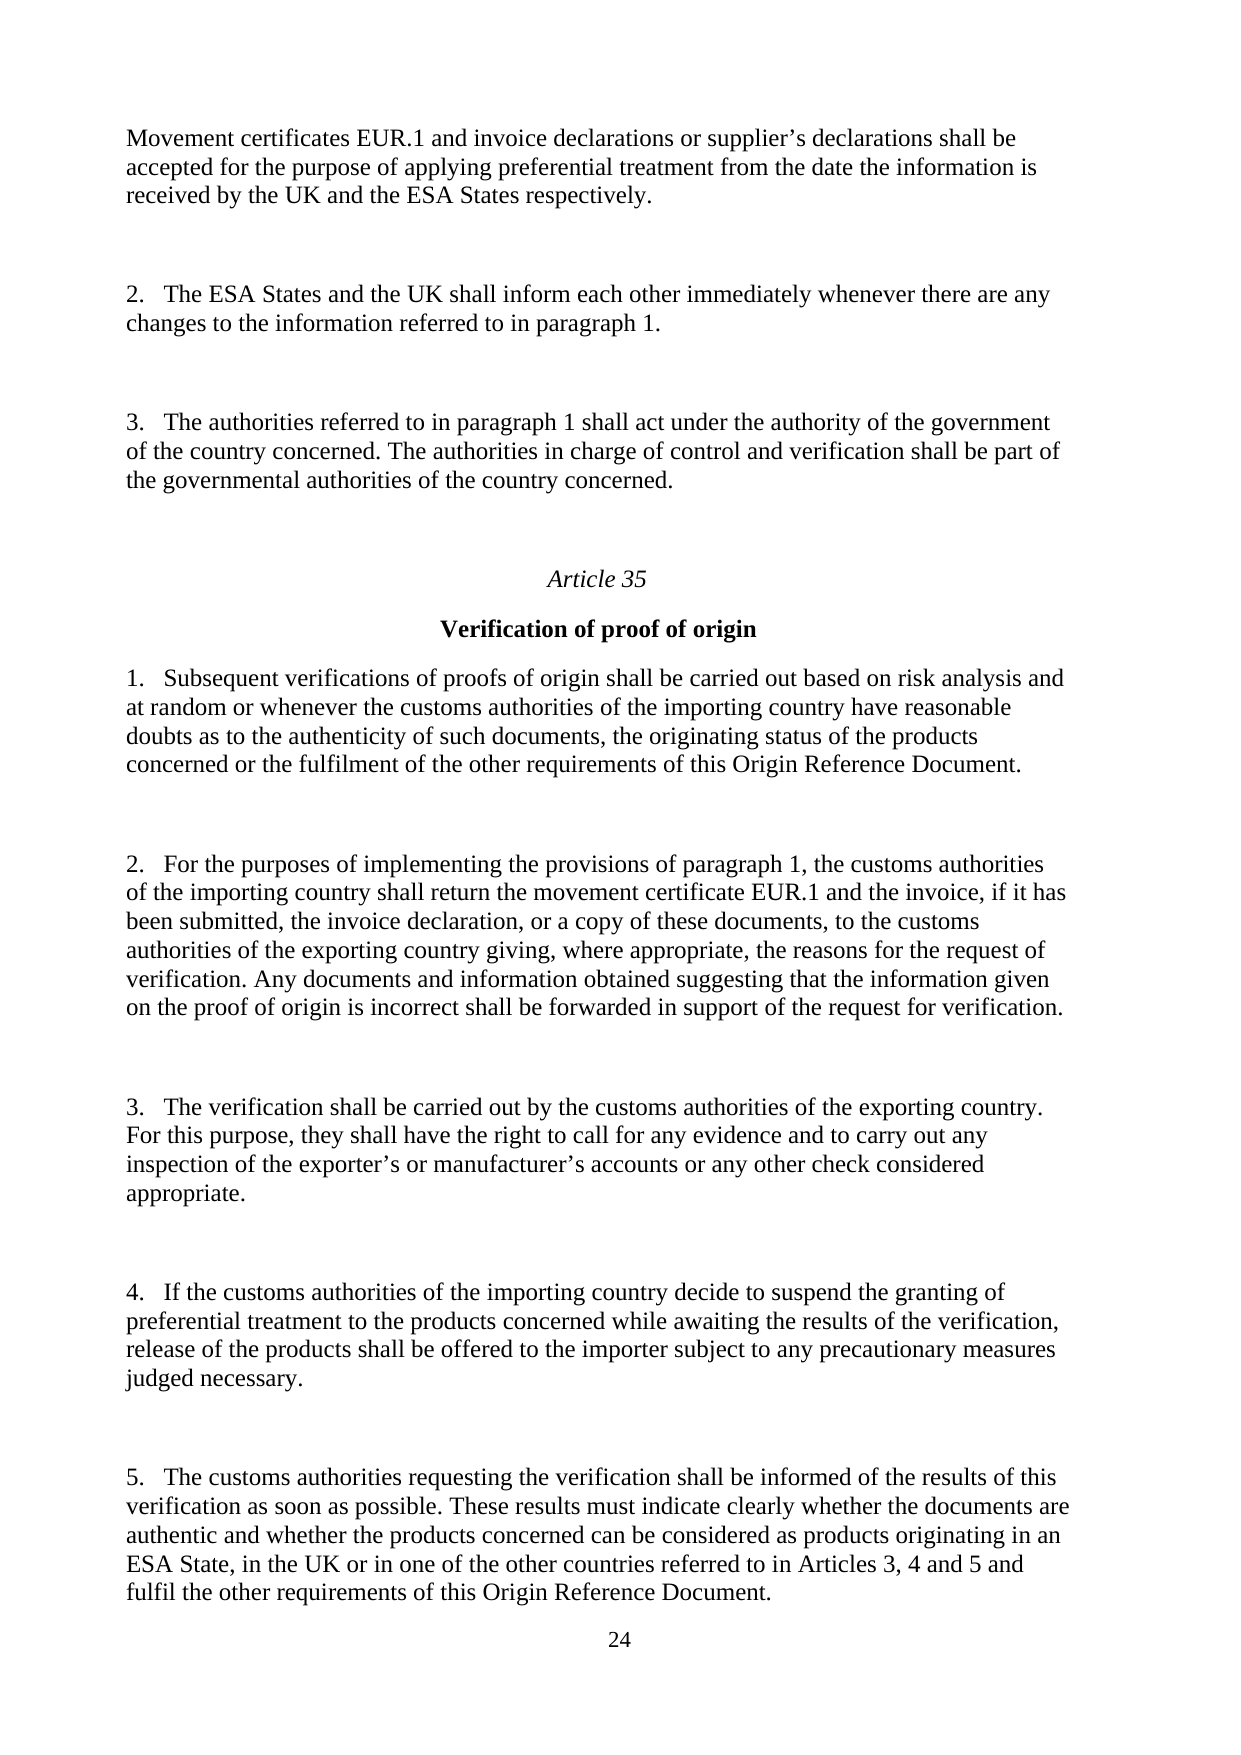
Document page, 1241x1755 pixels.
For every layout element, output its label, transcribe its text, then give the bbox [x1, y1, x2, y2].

text 3. The verification shall be carried out by the customs authorities of the exporting country. For this purpose, they shall have the right to call for any evidence and to carry out any inspection of the exporter’s or manufacturer’s accounts or any other check considered appropriate. [126, 1092, 1071, 1207]
text Article 35 [126, 564, 1071, 593]
text 2. The ESA States and the UK shall inform each other immediately whenever there are any changes to the information referred to in paragraph 1. [126, 279, 1071, 337]
text 4. If the customs authorities of the importing country decide to suspend the granting of preferential treatment to the products concerned while awaiting the results of the verification, release of the products shall be offered to the importer subject to any precautionary measures judged necessary. [126, 1277, 1071, 1392]
text 2. For the purposes of implementing the provisions of paragraph 1, the customs authorities of the importing country shall return the movement certificate EUR.1 and the invoice, if it has been submitted, the invoice declaration, or a copy of these documents, to the customs authorities of the exporting country giving, where appropriate, the reasons for the request of verification. Any documents and information obtained suggesting that the information given on the proof of origin is incorrect shall be forwarded in support of the request for verification. [126, 849, 1071, 1021]
text Verification of proof of origin [126, 614, 1071, 642]
text Movement certificates EUR.1 and invoice declarations or supplier’s declarations shall be accepted for the purpose of applying preferential treatment from the date the information is received by the UK and the ESA States respectively. [126, 123, 1071, 209]
text 5. The customs authorities requesting the verification shall be informed of the results of this verification as soon as possible. These results must indicate clearly whether the documents are authentic and whether the products concerned can be considered as products originating in an ESA State, in the UK or in one of the other countries referred to in Articles 3, 4 and 5 and fulfil the other requirements of this Origin Reference Document. [126, 1462, 1071, 1606]
text 3. The authorities referred to in paragraph 1 shall act under the authority of the government of the country concerned. The authorities in charge of control and verification shall be part of the governmental authorities of the country concerned. [126, 407, 1071, 494]
text 1. Subsequent verifications of proofs of origin shall be carried out based on risk analysis and at random or whenever the customs authorities of the importing country have reasonable doubts as to the authenticity of such documents, the originating status of the products concerned or the fulfilment of the other requirements of this Origin Reference Document. [126, 663, 1071, 778]
